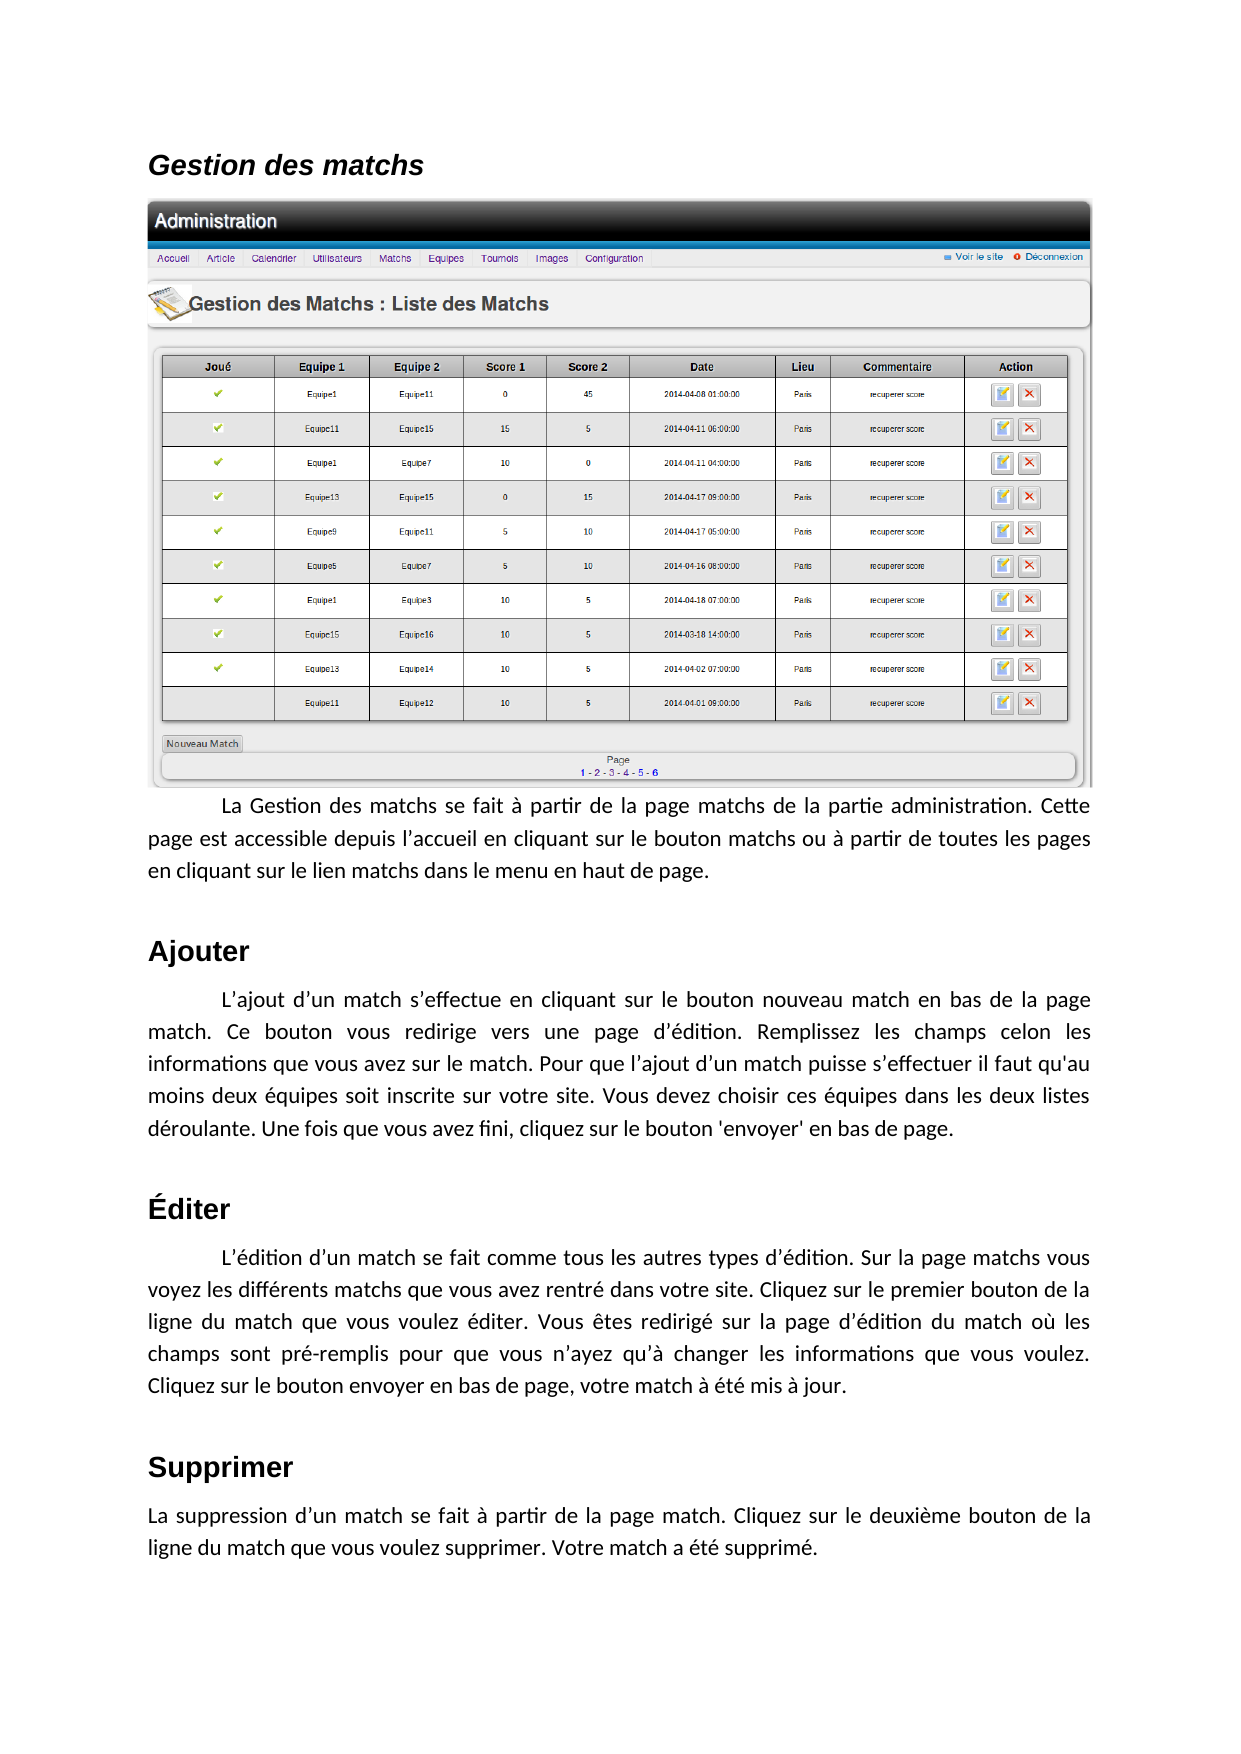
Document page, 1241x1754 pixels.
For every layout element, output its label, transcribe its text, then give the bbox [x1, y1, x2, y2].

subtitle Gestion des matchs [148, 148, 1093, 181]
subtitle Supprimer [148, 1450, 1093, 1483]
text L’édition d’un match se fait comme tous les autres types d’édition. Sur la page matchs vous voyez les différents matchs que vous avez rentré dans votre site. Cliquez sur le premier bouton de la ligne du match que vous voulez éditer. Vous êtes redirigé sur la page d’édition du match où les champs sont pré-remplis pour que vous n’ayez qu’à changer les informations que vous voulez. Cliquez sur le bouton envoyer en bas de page, votre match à été mis à jour. [148, 1243, 1093, 1400]
text La suppression d’un match se fait à partir de la page match. Cliquez sur le deuxième bouton de la ligne du match que vous voulez supprimer. Votre match a été supprimé. [148, 1501, 1093, 1561]
subtitle Éditer [148, 1192, 1093, 1225]
text L’ajout d’un match s’effectue en cliquant sur le bouton nouveau match en bas de la page match. Ce bouton vous redirige vers une page d’édition. Remplissez les champs celon les informations que vous avez sur le match. Pour que l’ajout d’un match puisse s’effectuer il faut qu'au moins deux équipes soit inscrite sur votre site. Vous devez choisir ces équipes dans les deux listes déroulante. Une fois que vous avez fini, cliquez sur le bouton 'envoyer' en bas de page. [148, 985, 1093, 1142]
picture [147, 198, 1093, 788]
subtitle Ajouter [148, 934, 1093, 968]
text La Gestion des matchs se fait à partir de la page matchs de la partie administration. Cette page est accessible depuis l’accueil en cliquant sur le bouton matchs ou à partir de toutes les pages en cliquant sur le lien matchs dans le menu en haut de page. [148, 788, 1093, 884]
